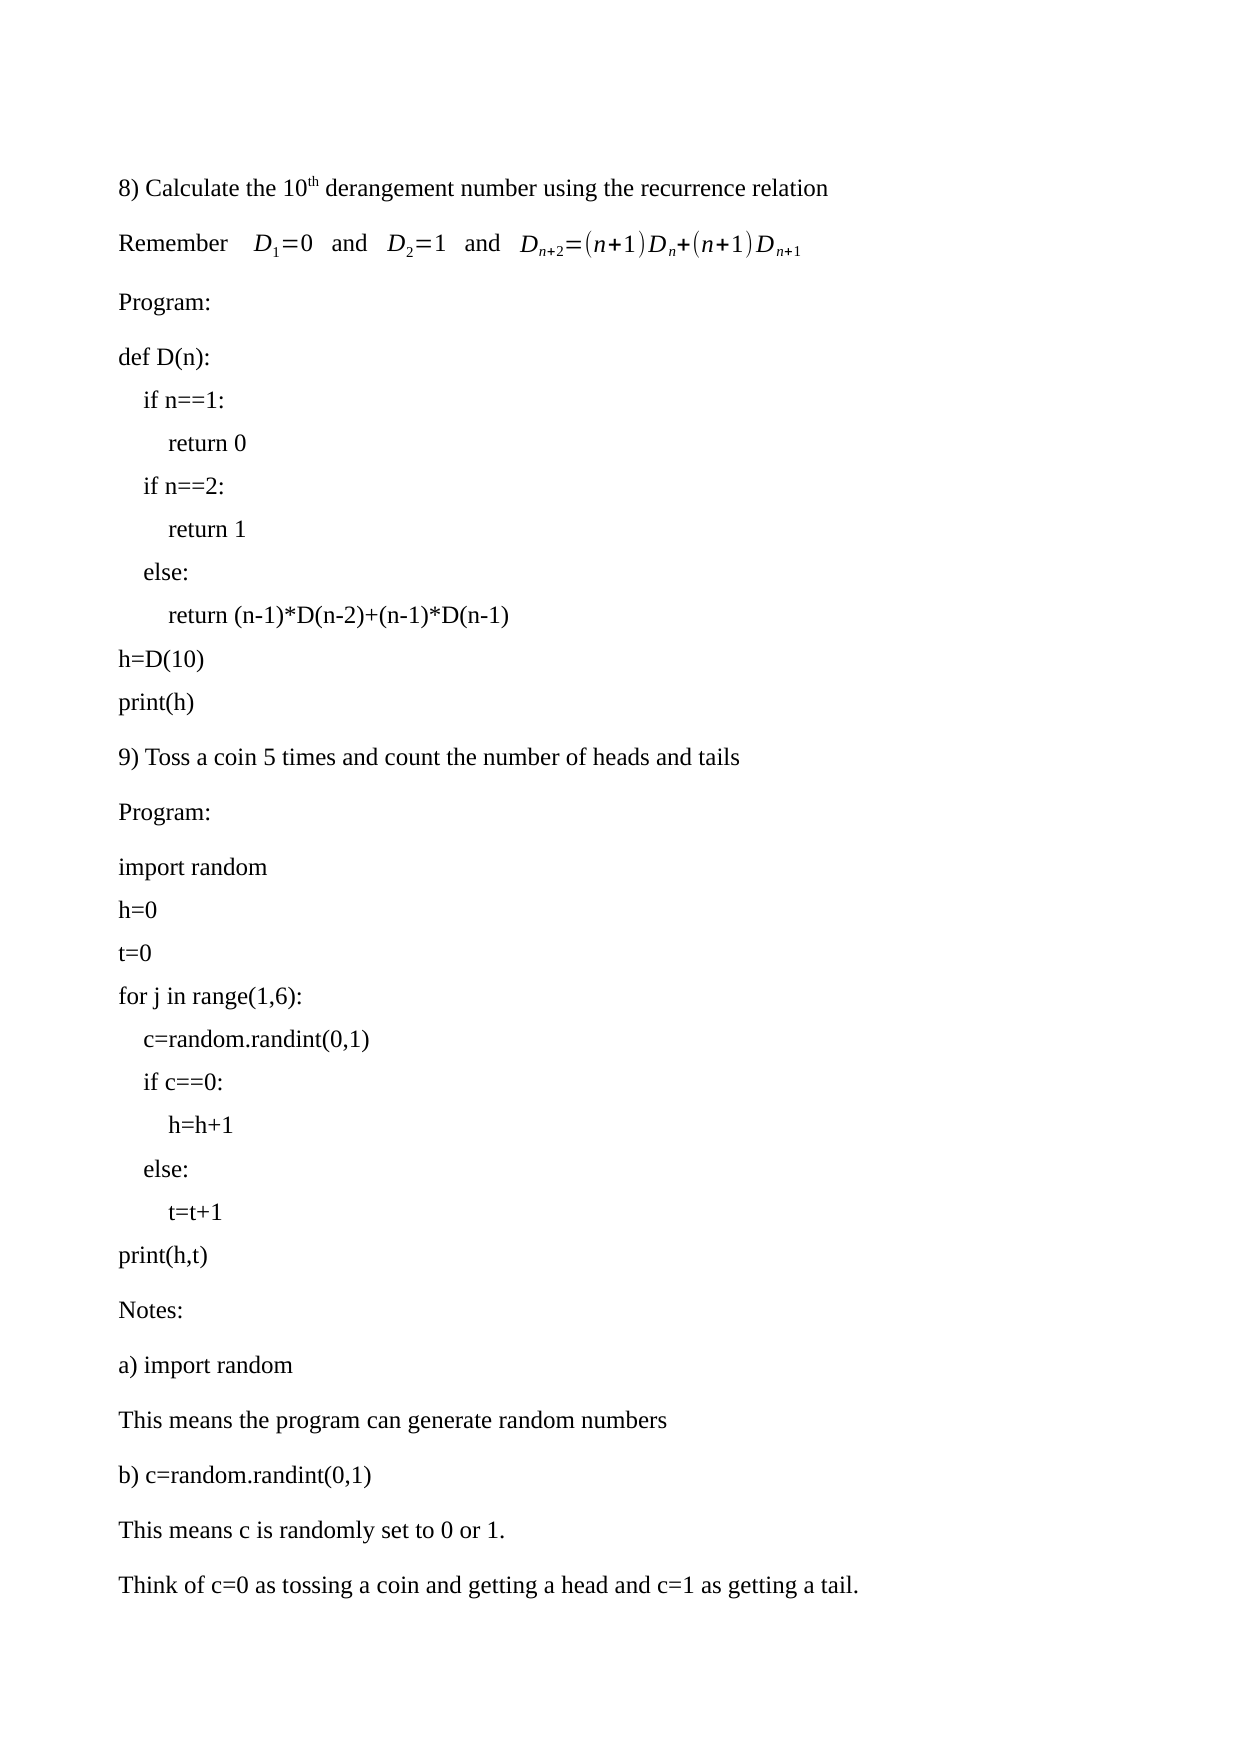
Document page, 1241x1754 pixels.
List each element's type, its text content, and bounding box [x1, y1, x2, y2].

text 8) Calculate the 10th derangement number using the recurrence relation [118, 173, 1122, 202]
text import random h=0 t=0 for j in range(1,6): c=random.randint(0,1) if c==0: h=h+1 else: t=t+1 print(h,t) [118, 852, 1122, 1269]
text 9) Toss a coin 5 times and count the number of heads and tails [118, 742, 1122, 771]
text b) c=random.randint(0,1) [118, 1460, 1122, 1489]
text Notes: [118, 1295, 1122, 1324]
text Program: [118, 287, 1122, 316]
text Program: [118, 797, 1122, 826]
text def D(n): if n==1: return 0 if n==2: return 1 else: return (n-1)*D(n-2)+(n-1)*D(n-1) h=D(10) print(h) [118, 342, 1122, 716]
text Remember andand [118, 228, 1122, 261]
text a) import random [118, 1350, 1122, 1379]
text This means the program can generate random numbers [118, 1405, 1122, 1434]
text Think of c=0 as tossing a coin and getting a head and c=1 as getting a tail. [118, 1570, 1122, 1599]
text This means c is randomly set to 0 or 1. [118, 1515, 1122, 1544]
